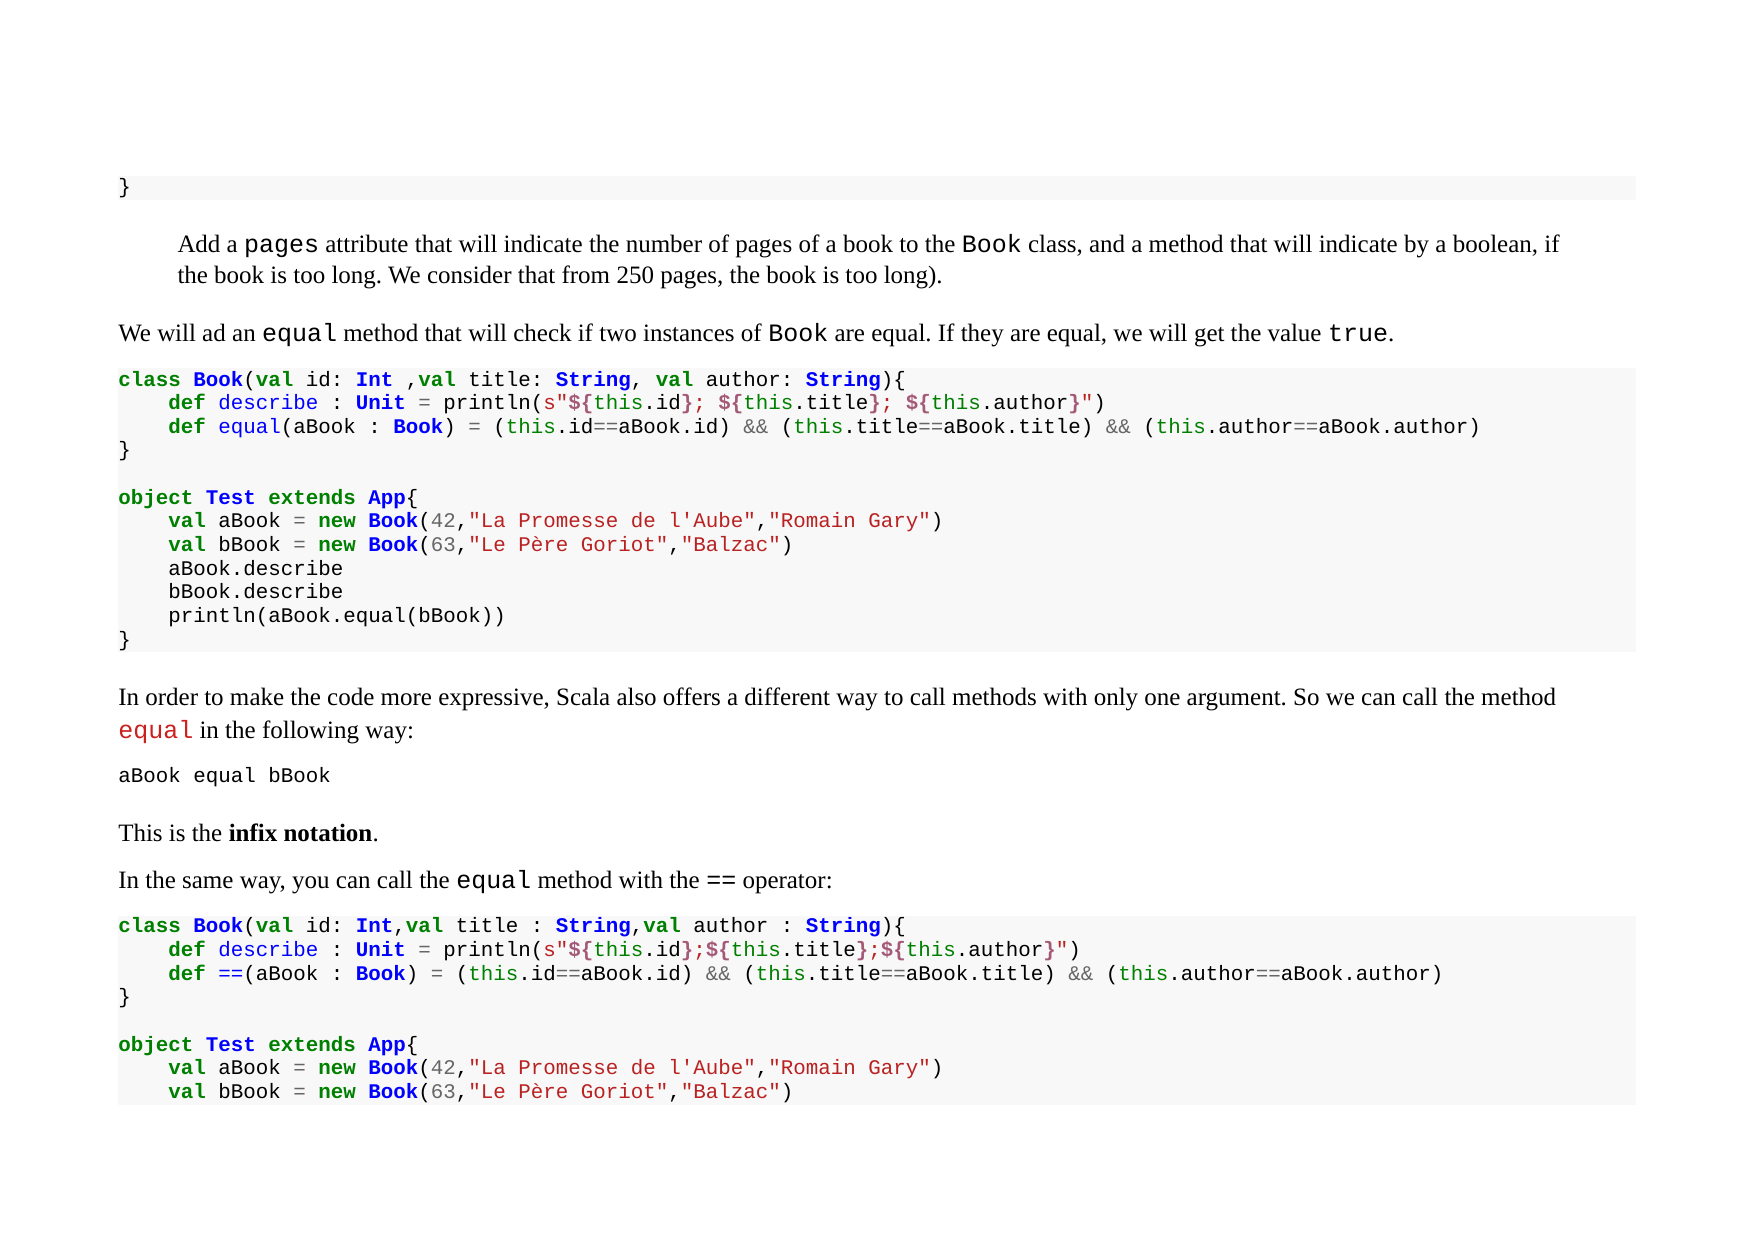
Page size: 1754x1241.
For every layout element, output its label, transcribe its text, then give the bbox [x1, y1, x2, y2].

text val bBook = new Book(63,"Le Père Goriot","Balzac") [118, 1081, 1636, 1105]
text aBook.describe [118, 558, 1636, 581]
text def describe : Unit = println(s"${this.id}; ${this.title}; ${this.author}") [118, 392, 1636, 416]
text def describe : Unit = println(s"${this.id};${this.title};${this.author}") [118, 939, 1636, 963]
text In order to make the code more expressive, Scala also offers a different way to call methods with only one argument. So we can call the method equal in the following way: [118, 682, 1636, 746]
text val aBook = new Book(42,"La Promesse de l'Aube","Romain Gary") [118, 510, 1636, 534]
text bBook.describe [118, 581, 1636, 605]
text println(aBook.equal(bBook)) [118, 605, 1636, 629]
text val aBook = new Book(42,"La Promesse de l'Aube","Romain Gary") [118, 1057, 1636, 1081]
text In the same way, you can call the equal method with the == operator: [118, 866, 1636, 896]
text class Book(val id: Int ,val title: String, val author: String){ [118, 368, 1636, 392]
text } [118, 176, 1636, 200]
text def ==(aBook : Book) = (this.id==aBook.id) && (this.title==aBook.title) && (this.author==aBook.author) [118, 963, 1636, 986]
text aBook equal bBook [118, 765, 1636, 788]
text Add a pages attribute that will indicate the number of pages of a book to the Book class, and a method that will indicate by a boolean, if the book is too long. We consider that from 250 pages, the book is too long). [177, 229, 1577, 289]
text object Test extends App{ [118, 1034, 1636, 1057]
text object Test extends App{ [118, 487, 1636, 510]
text val bBook = new Book(63,"Le Père Goriot","Balzac") [118, 534, 1636, 558]
text def equal(aBook : Book) = (this.id==aBook.id) && (this.title==aBook.title) && (this.author==aBook.author) [118, 416, 1636, 439]
text } [118, 629, 1636, 652]
text This is the infix notation. [118, 818, 1636, 847]
text class Book(val id: Int,val title : String,val author : String){ [118, 916, 1636, 939]
text } [118, 439, 1636, 463]
text We will ad an equal method that will check if two instances of Book are equal. If they are equal, we will get the value true. [118, 318, 1636, 349]
text } [118, 986, 1636, 1010]
